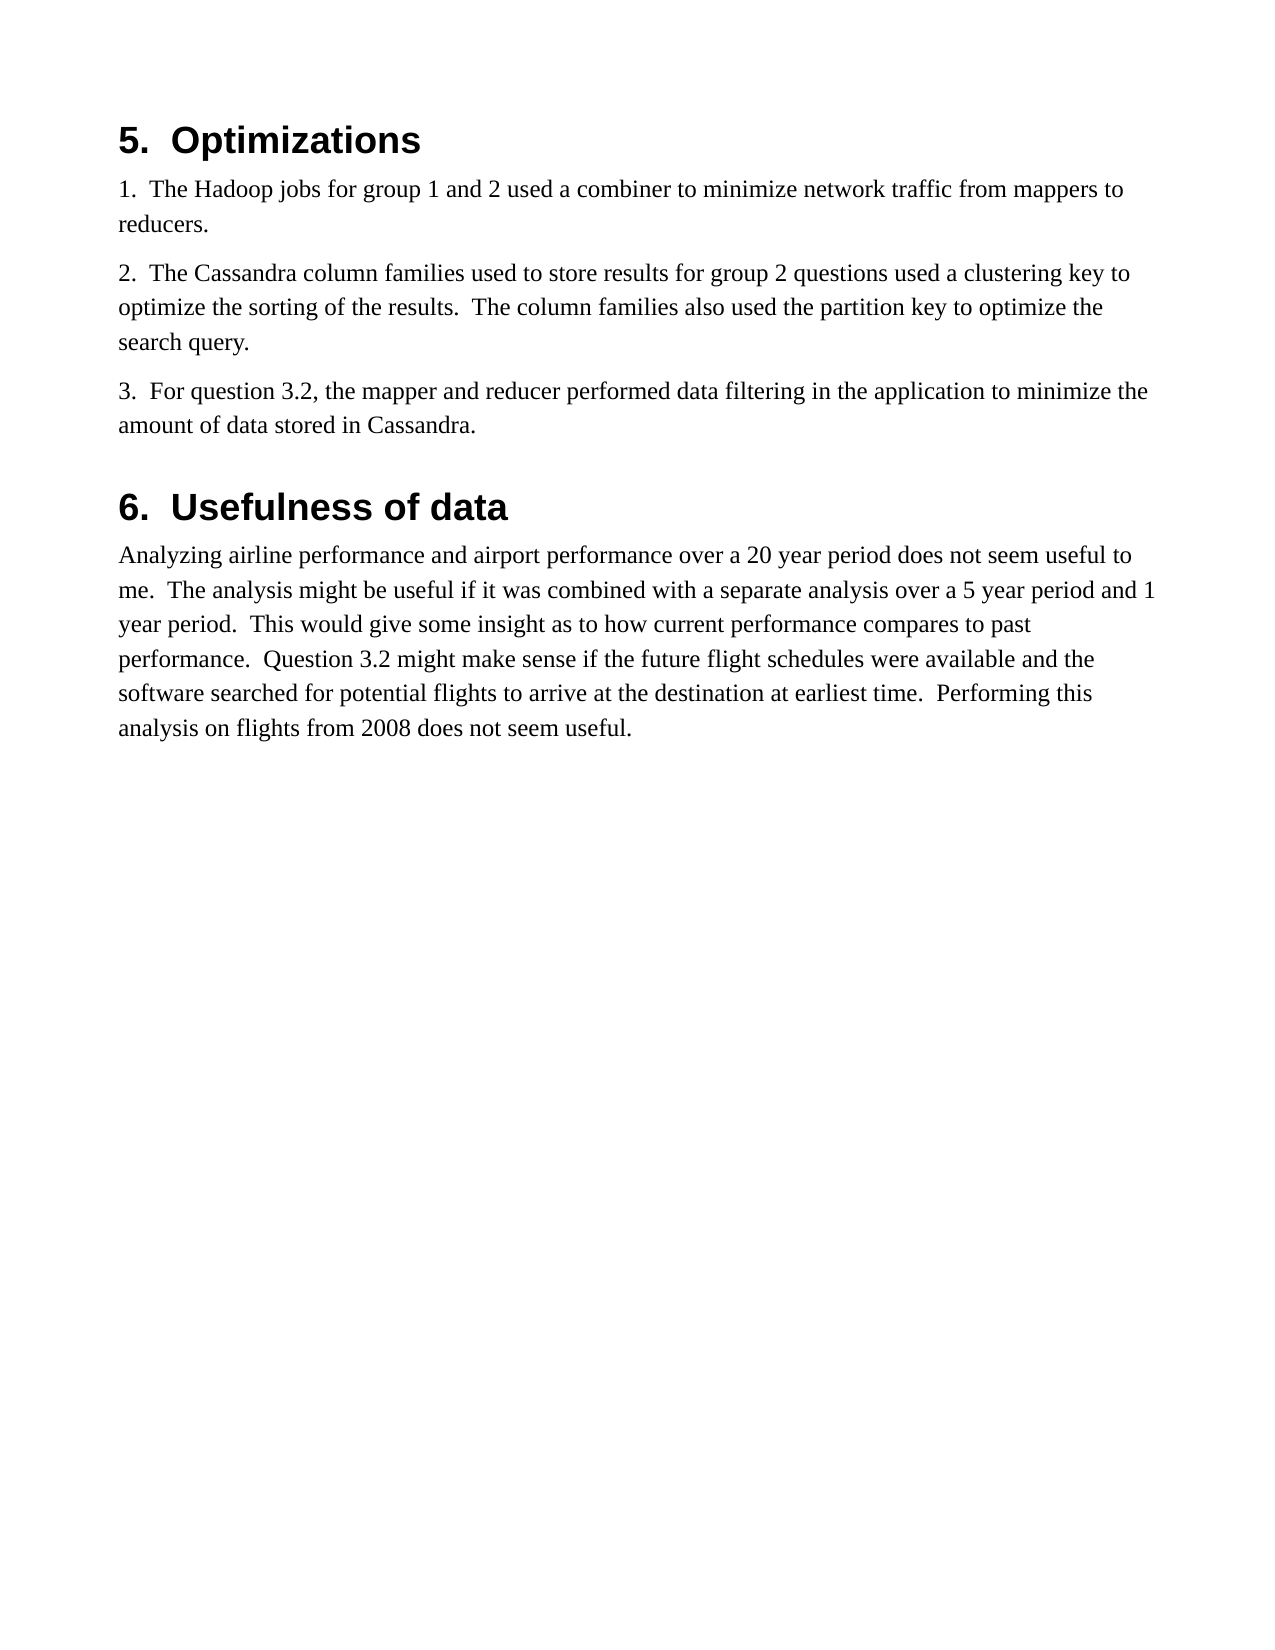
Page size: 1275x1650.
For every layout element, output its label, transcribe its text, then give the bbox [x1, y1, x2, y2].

subtitle 5. Optimizations [118, 118, 1157, 162]
subtitle 6. Usefulness of data [118, 484, 1157, 528]
text 1. The Hadoop jobs for group 1 and 2 used a combiner to minimize network traffic from mappers to reducers. [118, 174, 1157, 237]
text Analyzing airline performance and airport performance over a 20 year period does not seem useful to me. The analysis might be useful if it was combined with a separate analysis over a 5 year period and 1 year period. This would give some insight as to how current performance compares to past performance. Question 3.2 might make sense if the future flight schedules were available and the software searched for potential flights to arrive at the destination at earliest time. Performing this analysis on flights from 2008 does not seem useful. [118, 541, 1157, 742]
text 2. The Cassandra column families used to store results for group 2 questions used a clustering key to optimize the sorting of the results. The column families also used the partition key to optimize the search query. [118, 258, 1157, 356]
text 3. For question 3.2, the mapper and reducer performed data filtering in the application to minimize the amount of data stored in Cassandra. [118, 376, 1157, 439]
